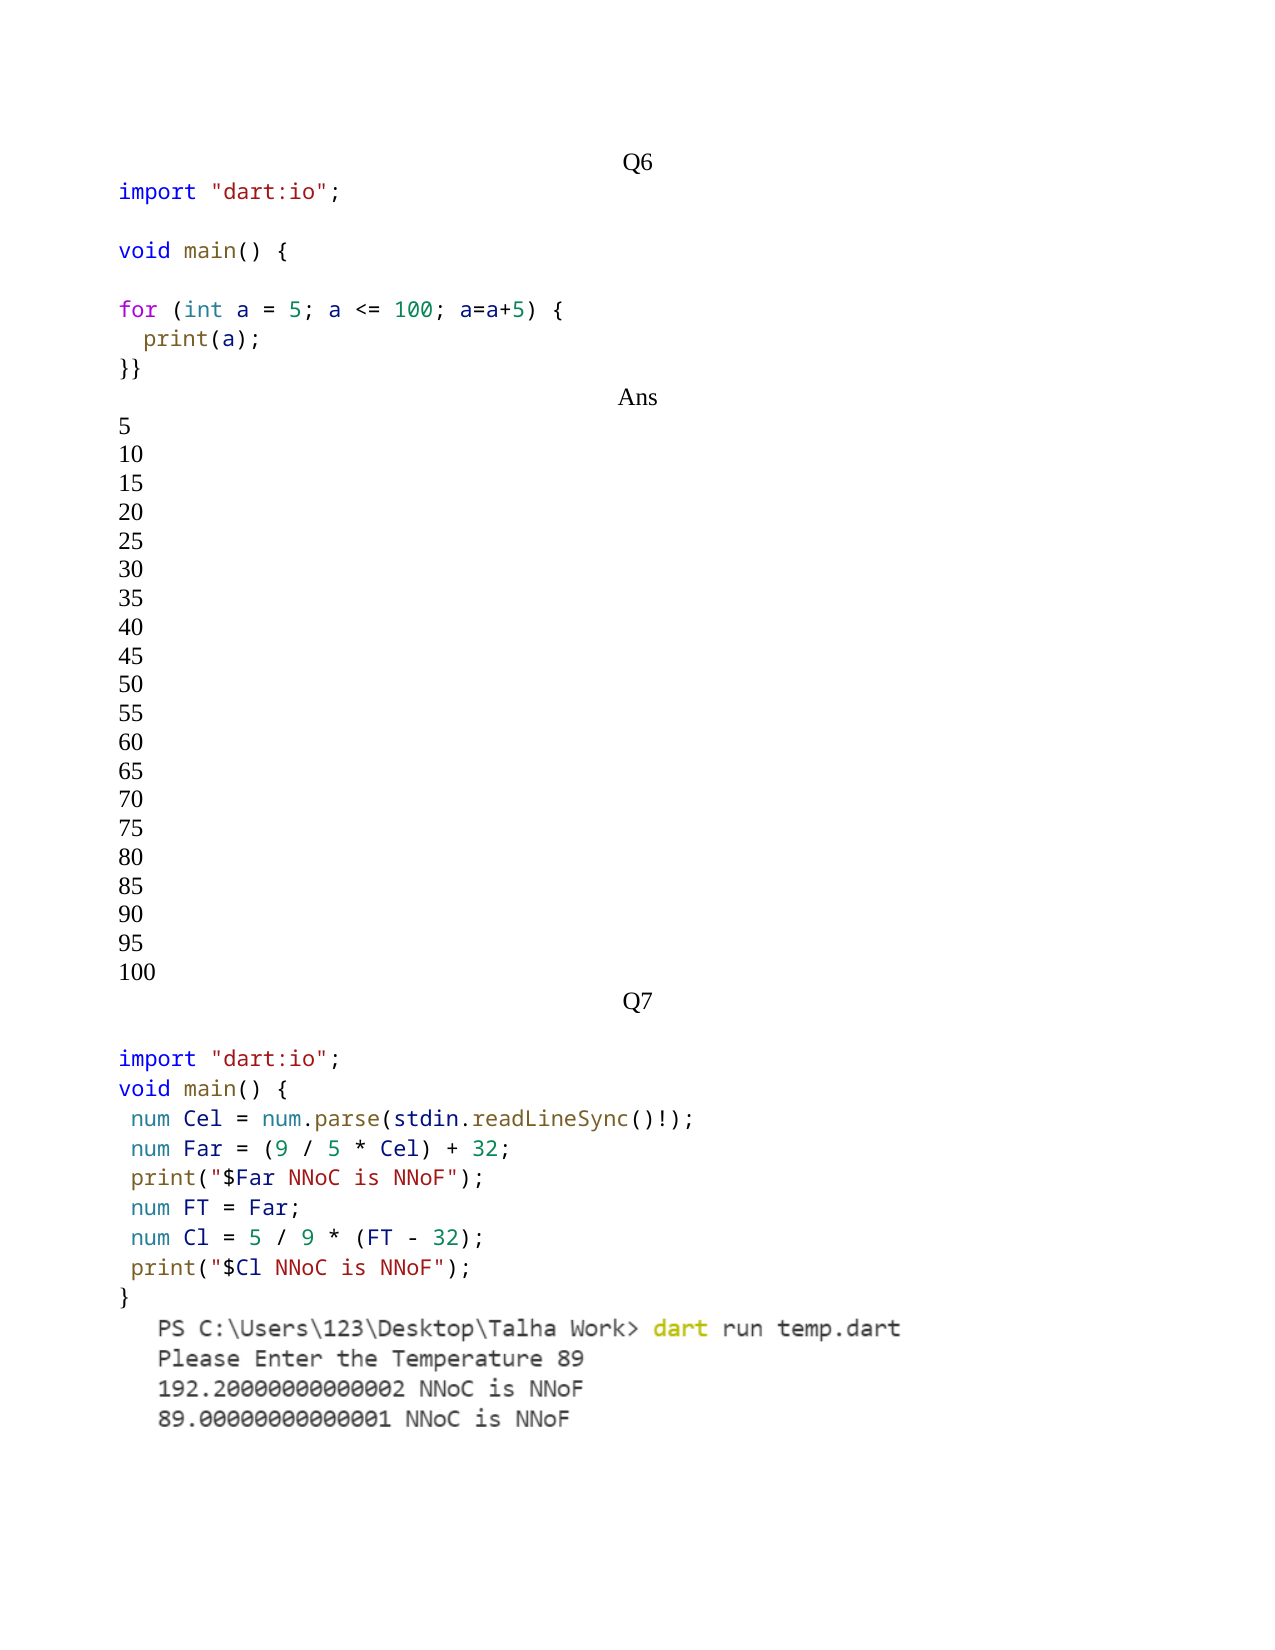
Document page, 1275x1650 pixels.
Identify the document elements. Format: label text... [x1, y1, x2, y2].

text 30 [118, 554, 1157, 583]
text 70 [118, 784, 1157, 813]
text num FT = Far; [118, 1192, 1157, 1222]
text num Cel = num.parse(stdin.readLineSync()!); [118, 1103, 1157, 1133]
text 80 [118, 842, 1157, 871]
text void main() { [118, 1073, 1157, 1103]
text 95 [118, 928, 1157, 957]
text 100 [118, 957, 1157, 986]
text Q6 [118, 147, 1157, 176]
text 25 [118, 526, 1157, 554]
text Ans [118, 382, 1157, 411]
text 20 [118, 497, 1157, 526]
text 10 [118, 439, 1157, 468]
text import "dart:io"; [118, 1043, 1157, 1073]
text 50 [118, 669, 1157, 698]
text 15 [118, 468, 1157, 497]
text }} [118, 353, 1157, 382]
picture [145, 1310, 905, 1432]
text import "dart:io"; [118, 176, 1157, 205]
text 65 [118, 756, 1157, 784]
text 75 [118, 813, 1157, 842]
text print(a); [118, 323, 1157, 353]
text 40 [118, 612, 1157, 641]
text num Far = (9 / 5 * Cel) + 32; [118, 1133, 1157, 1162]
text void main() { [118, 235, 1157, 265]
text 35 [118, 583, 1157, 612]
text for (int a = 5; a <= 100; a=a+5) { [118, 294, 1157, 323]
text 55 [118, 698, 1157, 727]
text 90 [118, 899, 1157, 928]
text 60 [118, 727, 1157, 756]
text 45 [118, 641, 1157, 669]
text print("$Far NNoC is NNoF"); [118, 1162, 1157, 1192]
text print("$Cl NNoC is NNoF"); [118, 1252, 1157, 1282]
text 85 [118, 871, 1157, 899]
text num Cl = 5 / 9 * (FT - 32); [118, 1222, 1157, 1252]
text } [118, 1282, 1157, 1310]
text 5 [118, 411, 1157, 439]
text Q7 [118, 986, 1157, 1014]
